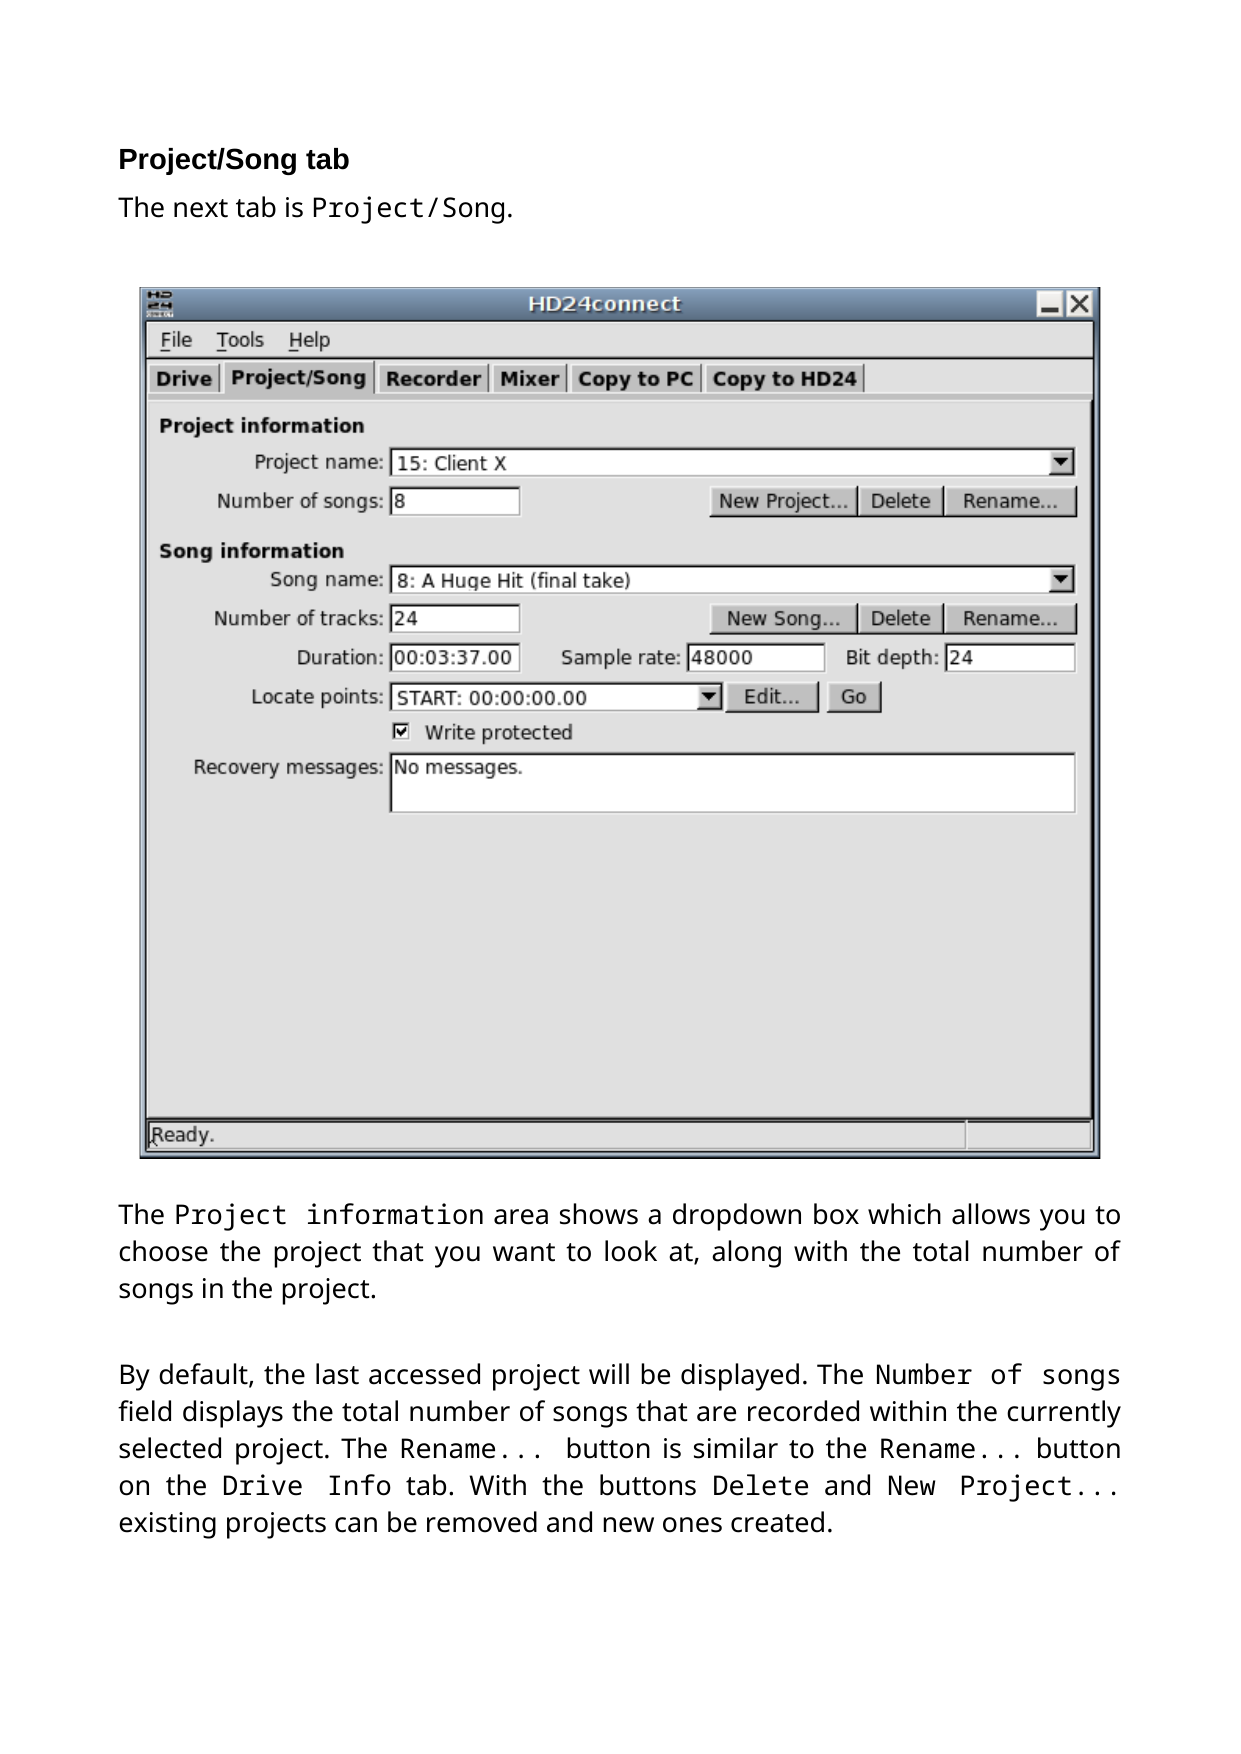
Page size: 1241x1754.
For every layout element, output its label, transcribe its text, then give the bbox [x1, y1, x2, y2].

text The Project information area shows a dropdown box which allows you to choose the project that you want to look at, along with the total number of songs in the project. [118, 287, 1122, 1306]
subtitle Project/Song tab [118, 143, 1122, 176]
text The next tab is Project/Song. [118, 188, 1122, 225]
text By default, the last accessed project will be displayed. The Number of songs field displays the total number of songs that are recorded within the currently selected project. The Rename... button is similar to the Rename... button on the Drive Info tab. With the buttons Delete and New Project... existing projects can be removed and new ones created. [118, 1319, 1122, 1540]
picture [139, 287, 1101, 1159]
